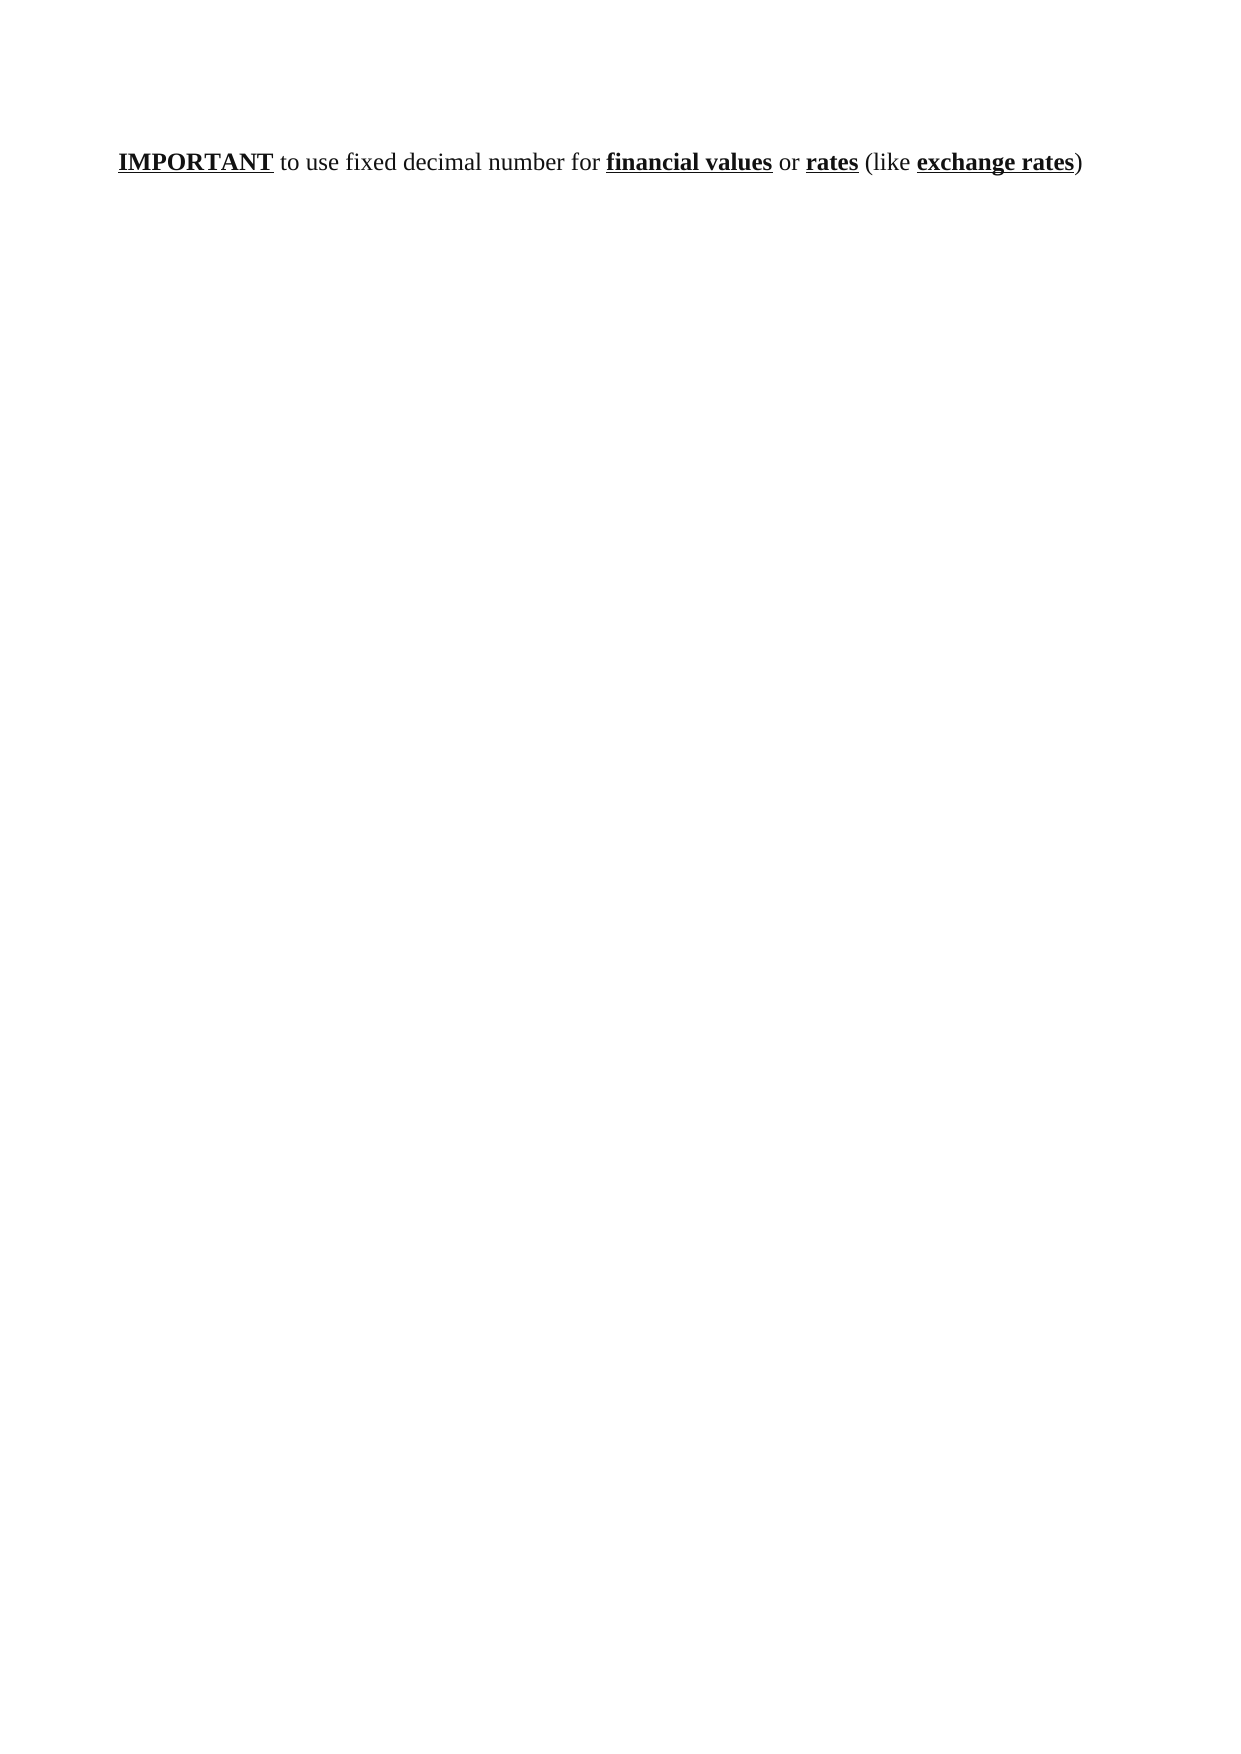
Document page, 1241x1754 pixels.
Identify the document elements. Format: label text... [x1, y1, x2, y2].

text IMPORTANT to use fixed decimal number for financial values or rates (like exchange rates) [118, 147, 1122, 176]
